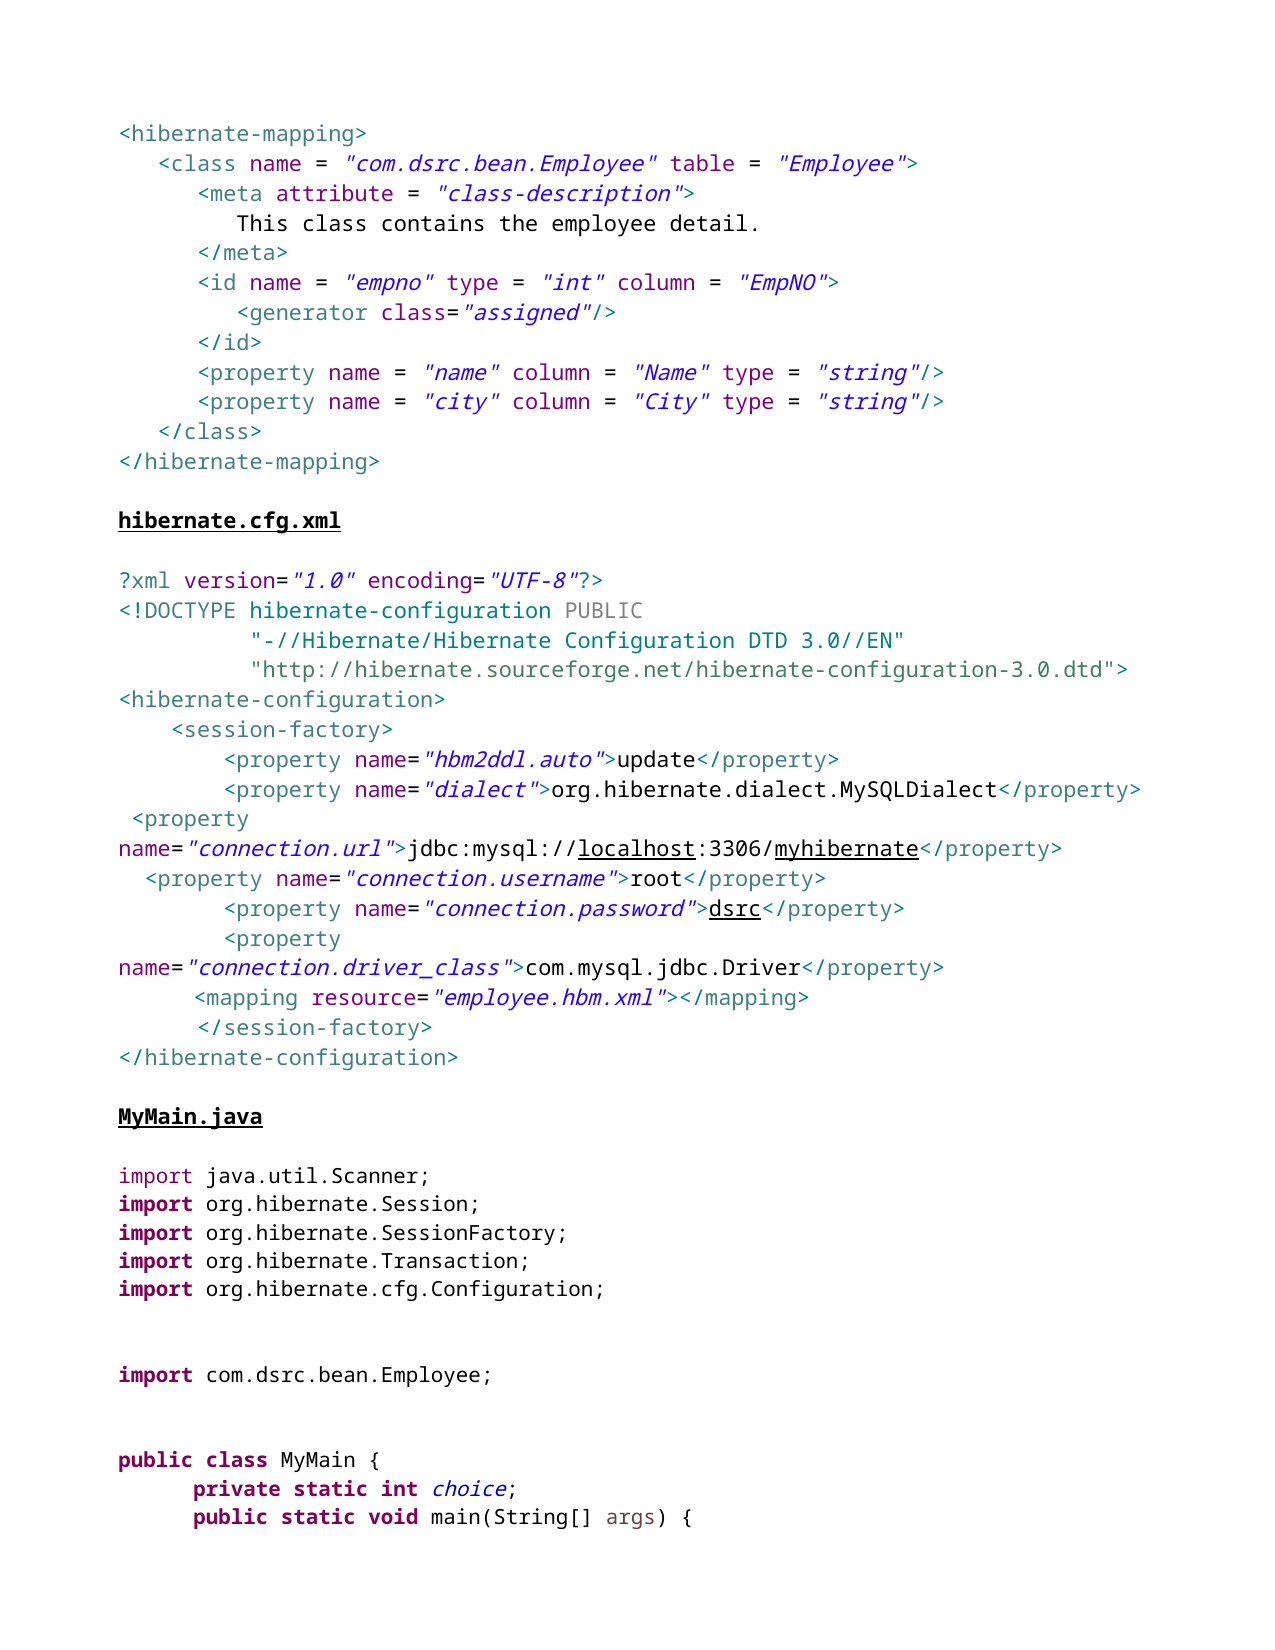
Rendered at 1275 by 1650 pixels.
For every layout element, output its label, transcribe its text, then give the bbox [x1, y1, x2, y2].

text <property name = "city" column = "City" type = "string"/> [118, 386, 1157, 416]
text private static int choice; [118, 1474, 1157, 1502]
text "http://hibernate.sourceforge.net/hibernate-configuration-3.0.dtd"> [118, 654, 1157, 684]
text public static void main(String[] args) { [118, 1502, 1157, 1531]
text <!DOCTYPE hibernate-configuration PUBLIC [118, 595, 1157, 624]
text <property name="hbm2ddl.auto">update</property> [118, 744, 1157, 773]
text <property name="connection.password">dsrc</property> [118, 893, 1157, 922]
text <property name="connection.driver_class">com.mysql.jdbc.Driver</property> [118, 922, 1157, 982]
text <meta attribute = "class-description"> [118, 178, 1157, 207]
text </session-factory> [118, 1012, 1157, 1042]
text import java.util.Scanner; [118, 1161, 1157, 1189]
text <hibernate-configuration> [118, 684, 1157, 714]
text hibernate.cfg.xml [118, 505, 1157, 535]
text ?xml version="1.0" encoding="UTF-8"?> [118, 565, 1157, 595]
text </id> [118, 327, 1157, 356]
text import org.hibernate.cfg.Configuration; [118, 1274, 1157, 1303]
text <property name="dialect">org.hibernate.dialect.MySQLDialect</property> [118, 773, 1157, 803]
text <property name = "name" column = "Name" type = "string"/> [118, 356, 1157, 386]
text <hibernate-mapping> [118, 118, 1157, 148]
text <generator class="assigned"/> [118, 297, 1157, 327]
text </meta> [118, 237, 1157, 267]
text <class name = "com.dsrc.bean.Employee" table = "Employee"> [118, 148, 1157, 178]
text <property name="connection.url">jdbc:mysql://localhost:3306/myhibernate</property> [118, 803, 1157, 863]
text import org.hibernate.Transaction; [118, 1246, 1157, 1274]
text <property name="connection.username">root</property> [118, 863, 1157, 893]
text This class contains the employee detail. [118, 207, 1157, 237]
text <session-factory> [118, 714, 1157, 744]
text <mapping resource="employee.hbm.xml"></mapping> [118, 982, 1157, 1012]
text <id name = "empno" type = "int" column = "EmpNO"> [118, 267, 1157, 297]
text MyMain.java [118, 1101, 1157, 1131]
text "-//Hibernate/Hibernate Configuration DTD 3.0//EN" [118, 624, 1157, 654]
text public class MyMain { [118, 1445, 1157, 1474]
text import com.dsrc.bean.Employee; [118, 1360, 1157, 1388]
text </hibernate-mapping> [118, 446, 1157, 476]
text </hibernate-configuration> [118, 1042, 1157, 1071]
text </class> [118, 416, 1157, 446]
text import org.hibernate.SessionFactory; [118, 1218, 1157, 1246]
text import org.hibernate.Session; [118, 1189, 1157, 1218]
